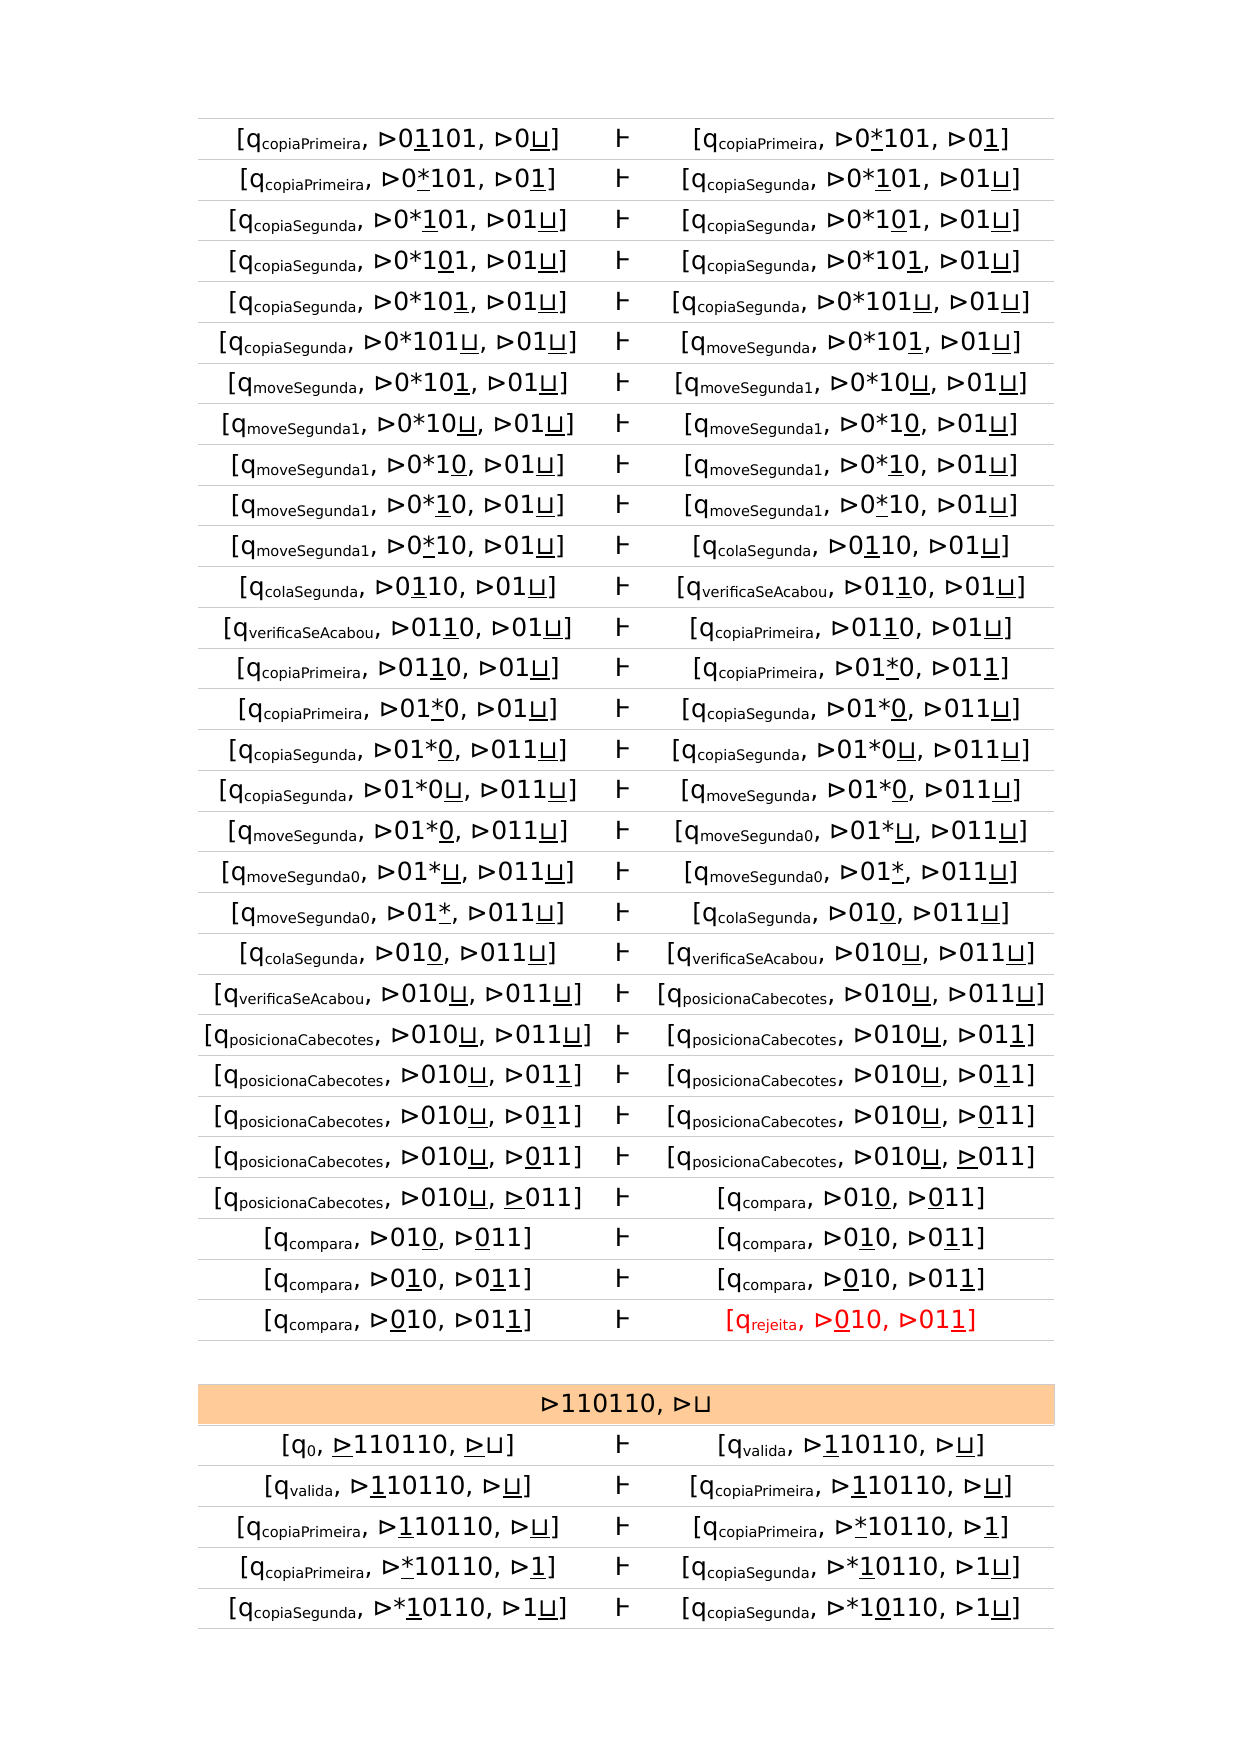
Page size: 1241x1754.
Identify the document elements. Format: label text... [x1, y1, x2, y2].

table_cell [qposicionaCabecotes, ⊳010⊔, ⊳011] [648, 1015, 1054, 1055]
table_cell Ⱶ [598, 1097, 648, 1136]
table_cell [qcopiaSegunda, ⊳0*101, ⊳01⊔] [648, 241, 1054, 281]
table_cell [qcopiaSegunda, ⊳01*0⊔, ⊳011⊔] [198, 771, 598, 811]
table_cell Ⱶ [598, 730, 648, 770]
table_cell [qposicionaCabecotes, ⊳010⊔, ⊳011] [198, 1137, 598, 1177]
table_cell [qcopiaSegunda, ⊳*10110, ⊳1⊔] [648, 1589, 1054, 1628]
table_cell [qcopiaSegunda, ⊳0*101, ⊳01⊔] [198, 201, 598, 240]
table_cell [qmoveSegunda1, ⊳0*10, ⊳01⊔] [198, 486, 598, 525]
table_cell [qmoveSegunda1, ⊳0*10, ⊳01⊔] [198, 526, 598, 566]
table_cell Ⱶ [598, 1178, 648, 1218]
table_cell [qmoveSegunda, ⊳01*0, ⊳011⊔] [198, 812, 598, 851]
table_cell [qmoveSegunda1, ⊳0*10, ⊳01⊔] [198, 445, 598, 485]
table_cell Ⱶ [598, 364, 648, 403]
table_cell Ⱶ [598, 771, 648, 811]
table_cell Ⱶ [598, 526, 648, 566]
table_cell Ⱶ [598, 608, 648, 648]
table_cell [qcopiaPrimeira, ⊳01101, ⊳0⊔] [198, 119, 598, 159]
table_cell [qmoveSegunda0, ⊳01*, ⊳011⊔] [198, 893, 598, 933]
table_cell [qcopiaSegunda, ⊳0*101, ⊳01⊔] [198, 282, 598, 322]
table_cell [qmoveSegunda, ⊳01*0, ⊳011⊔] [648, 771, 1054, 811]
table_cell [qcolaSegunda, ⊳010, ⊳011⊔] [648, 893, 1054, 933]
table_cell [qverificaSeAcabou, ⊳010⊔, ⊳011⊔] [648, 934, 1054, 973]
table_cell [qcopiaSegunda, ⊳0*101⊔, ⊳01⊔] [198, 323, 598, 362]
table_cell [qcolaSegunda, ⊳010, ⊳011⊔] [198, 934, 598, 973]
table_cell [qposicionaCabecotes, ⊳010⊔, ⊳011] [198, 1097, 598, 1136]
table_cell [qcopiaPrimeira, ⊳01*0, ⊳01⊔] [198, 689, 598, 729]
table_cell Ⱶ [598, 486, 648, 525]
table_cell [qcompara, ⊳010, ⊳011] [198, 1300, 598, 1340]
table_cell [qverificaSeAcabou, ⊳0110, ⊳01⊔] [198, 608, 598, 648]
table_cell Ⱶ [598, 1548, 648, 1587]
table_cell [qmoveSegunda, ⊳0*101, ⊳01⊔] [198, 364, 598, 403]
table_cell Ⱶ [598, 445, 648, 485]
table_cell Ⱶ [598, 1426, 648, 1465]
table_cell [qmoveSegunda1, ⊳0*10, ⊳01⊔] [648, 486, 1054, 525]
table_cell [qverificaSeAcabou, ⊳010⊔, ⊳011⊔] [198, 975, 598, 1014]
table_cell [qcopiaSegunda, ⊳*10110, ⊳1⊔] [648, 1548, 1054, 1587]
table_cell Ⱶ [598, 1015, 648, 1055]
table_cell Ⱶ [598, 852, 648, 892]
table_cell [qcopiaSegunda, ⊳01*0⊔, ⊳011⊔] [648, 730, 1054, 770]
table_cell Ⱶ [598, 1219, 648, 1258]
table_cell [q0, ⊳110110, ⊳⊔] [198, 1426, 598, 1465]
table_cell [qcopiaSegunda, ⊳01*0, ⊳011⊔] [198, 730, 598, 770]
table_cell [qcompara, ⊳010, ⊳011] [648, 1260, 1054, 1299]
table_header ⊳110110, ⊳⊔ [198, 1385, 1054, 1424]
table_cell [qmoveSegunda0, ⊳01*⊔, ⊳011⊔] [648, 812, 1054, 851]
table_cell [qcopiaSegunda, ⊳0*101⊔, ⊳01⊔] [648, 282, 1054, 322]
table_cell Ⱶ [598, 282, 648, 322]
table_cell [qposicionaCabecotes, ⊳010⊔, ⊳011⊔] [198, 1015, 598, 1055]
table_cell [qcompara, ⊳010, ⊳011] [648, 1178, 1054, 1218]
table_cell [qcolaSegunda, ⊳0110, ⊳01⊔] [198, 567, 598, 607]
table_cell [qcopiaPrimeira, ⊳0110, ⊳01⊔] [198, 649, 598, 688]
table_cell Ⱶ [598, 934, 648, 973]
table_cell [qcopiaSegunda, ⊳0*101, ⊳01⊔] [648, 201, 1054, 240]
table_cell Ⱶ [598, 1260, 648, 1299]
table_cell [qmoveSegunda1, ⊳0*10, ⊳01⊔] [648, 404, 1054, 444]
table_cell Ⱶ [598, 567, 648, 607]
table_cell Ⱶ [598, 119, 648, 159]
table_cell [qcopiaPrimeira, ⊳110110, ⊳⊔] [648, 1466, 1054, 1506]
table_cell [qcopiaPrimeira, ⊳*10110, ⊳1] [648, 1507, 1054, 1547]
table_cell Ⱶ [598, 201, 648, 240]
table_cell Ⱶ [598, 975, 648, 1014]
table_cell [qposicionaCabecotes, ⊳010⊔, ⊳011⊔] [648, 975, 1054, 1014]
table_cell Ⱶ [598, 893, 648, 933]
table_cell Ⱶ [598, 1137, 648, 1177]
table_cell [qcolaSegunda, ⊳0110, ⊳01⊔] [648, 526, 1054, 566]
table_cell [qverificaSeAcabou, ⊳0110, ⊳01⊔] [648, 567, 1054, 607]
table_cell Ⱶ [598, 1466, 648, 1506]
table_cell [qmoveSegunda, ⊳0*101, ⊳01⊔] [648, 323, 1054, 362]
table_cell Ⱶ [598, 160, 648, 199]
table_cell [qcopiaPrimeira, ⊳110110, ⊳⊔] [198, 1507, 598, 1547]
table_cell [qcopiaPrimeira, ⊳0*101, ⊳01] [648, 119, 1054, 159]
table_cell [qrejeita, ⊳010, ⊳011] [648, 1300, 1054, 1340]
table_cell [qposicionaCabecotes, ⊳010⊔, ⊳011] [648, 1056, 1054, 1096]
table_cell Ⱶ [598, 1056, 648, 1096]
table_cell [qcopiaPrimeira, ⊳0*101, ⊳01] [198, 160, 598, 199]
table_cell [qcompara, ⊳010, ⊳011] [198, 1219, 598, 1258]
table_cell Ⱶ [598, 689, 648, 729]
table_cell Ⱶ [598, 649, 648, 688]
table_cell Ⱶ [598, 241, 648, 281]
table_cell [qvalida, ⊳110110, ⊳⊔] [198, 1466, 598, 1506]
table_cell [qcopiaSegunda, ⊳0*101, ⊳01⊔] [648, 160, 1054, 199]
table_cell [qcopiaPrimeira, ⊳*10110, ⊳1] [198, 1548, 598, 1587]
table_cell [qvalida, ⊳110110, ⊳⊔] [648, 1426, 1054, 1465]
table_cell [qmoveSegunda0, ⊳01*⊔, ⊳011⊔] [198, 852, 598, 892]
table_cell [qmoveSegunda1, ⊳0*10⊔, ⊳01⊔] [648, 364, 1054, 403]
table_cell [qmoveSegunda1, ⊳0*10, ⊳01⊔] [648, 445, 1054, 485]
table_cell [qcompara, ⊳010, ⊳011] [648, 1219, 1054, 1258]
table_cell [qposicionaCabecotes, ⊳010⊔, ⊳011] [648, 1137, 1054, 1177]
table_cell [qmoveSegunda0, ⊳01*, ⊳011⊔] [648, 852, 1054, 892]
table_cell [qcopiaPrimeira, ⊳0110, ⊳01⊔] [648, 608, 1054, 648]
table_cell Ⱶ [598, 1589, 648, 1628]
table_cell [qcompara, ⊳010, ⊳011] [198, 1260, 598, 1299]
table_cell [qcopiaSegunda, ⊳0*101, ⊳01⊔] [198, 241, 598, 281]
table_cell Ⱶ [598, 1300, 648, 1340]
table_cell [qcopiaSegunda, ⊳*10110, ⊳1⊔] [198, 1589, 598, 1628]
table_cell [qcopiaSegunda, ⊳01*0, ⊳011⊔] [648, 689, 1054, 729]
table_cell Ⱶ [598, 404, 648, 444]
table_cell [qposicionaCabecotes, ⊳010⊔, ⊳011] [198, 1056, 598, 1096]
table_cell Ⱶ [598, 323, 648, 362]
table_cell [qposicionaCabecotes, ⊳010⊔, ⊳011] [648, 1097, 1054, 1136]
table_cell [qmoveSegunda1, ⊳0*10⊔, ⊳01⊔] [198, 404, 598, 444]
table_cell Ⱶ [598, 1507, 648, 1547]
table_cell [qposicionaCabecotes, ⊳010⊔, ⊳011] [198, 1178, 598, 1218]
table_cell [qcopiaPrimeira, ⊳01*0, ⊳011] [648, 649, 1054, 688]
table_cell Ⱶ [598, 812, 648, 851]
